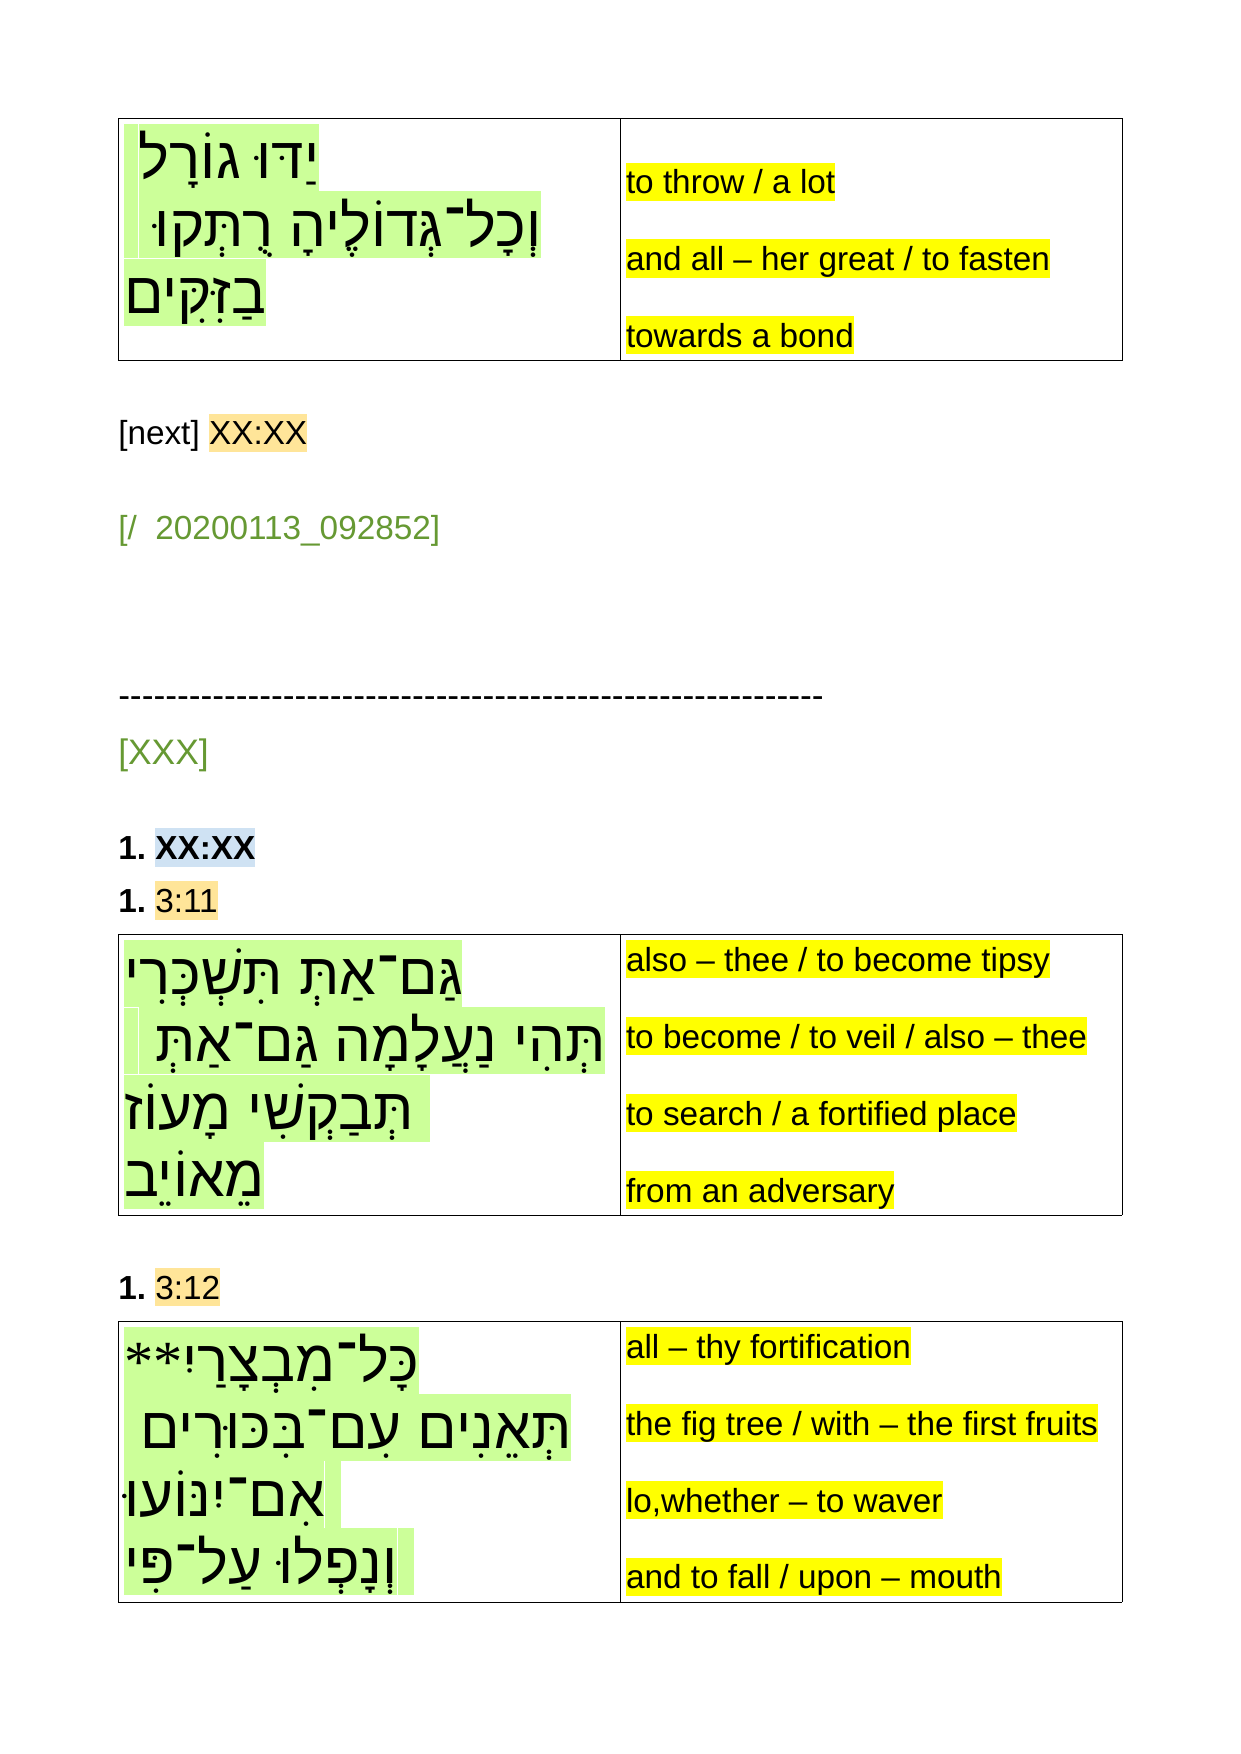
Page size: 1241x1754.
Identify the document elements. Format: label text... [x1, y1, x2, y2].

table_header all – thy fortification the fig tree / with – the first fruits lo,whether – to waver and to fall / upon – mouth [621, 1322, 1122, 1602]
text ------------------------------------------------------------ [118, 675, 1122, 715]
text [/ 20200113_092852] [118, 508, 1122, 546]
text [XXX] [118, 731, 1122, 772]
table_header to throw / a lot and all – her great / to fasten towards a bond [621, 119, 1122, 360]
table_header **כָּל־מִבְצָרַיִ תְּאֵנִים עִם־בִּכּוּרִים אִם־יִנּוֹעוּ וְנָפְלוּ עַל־פִּי אוֹכֵל [119, 1322, 620, 1602]
table_header יַדּוּ גוֹרָל וְכָל־גְּדוֹלֶיהָ רֻתְּקוּ בַזִּקִּים [119, 119, 620, 360]
text 1. 3:11 [118, 881, 1122, 920]
text 1. 3:12 [118, 1268, 1122, 1306]
text 1. XX:XX [118, 828, 1122, 867]
table_header also – thee / to become tipsy to become / to veil / also – thee to search / a fortified place from an adversary [621, 935, 1122, 1215]
table_header גַּם־אַתְּ תִּשְׁכְּרִי תְּהִי נַעֲלָמָה גַּם־אַתְּ תְּבַקְשִׁי מָעוֹז מֵאוֹיֵב [119, 935, 620, 1215]
text [next] XX:XX [118, 413, 1122, 452]
